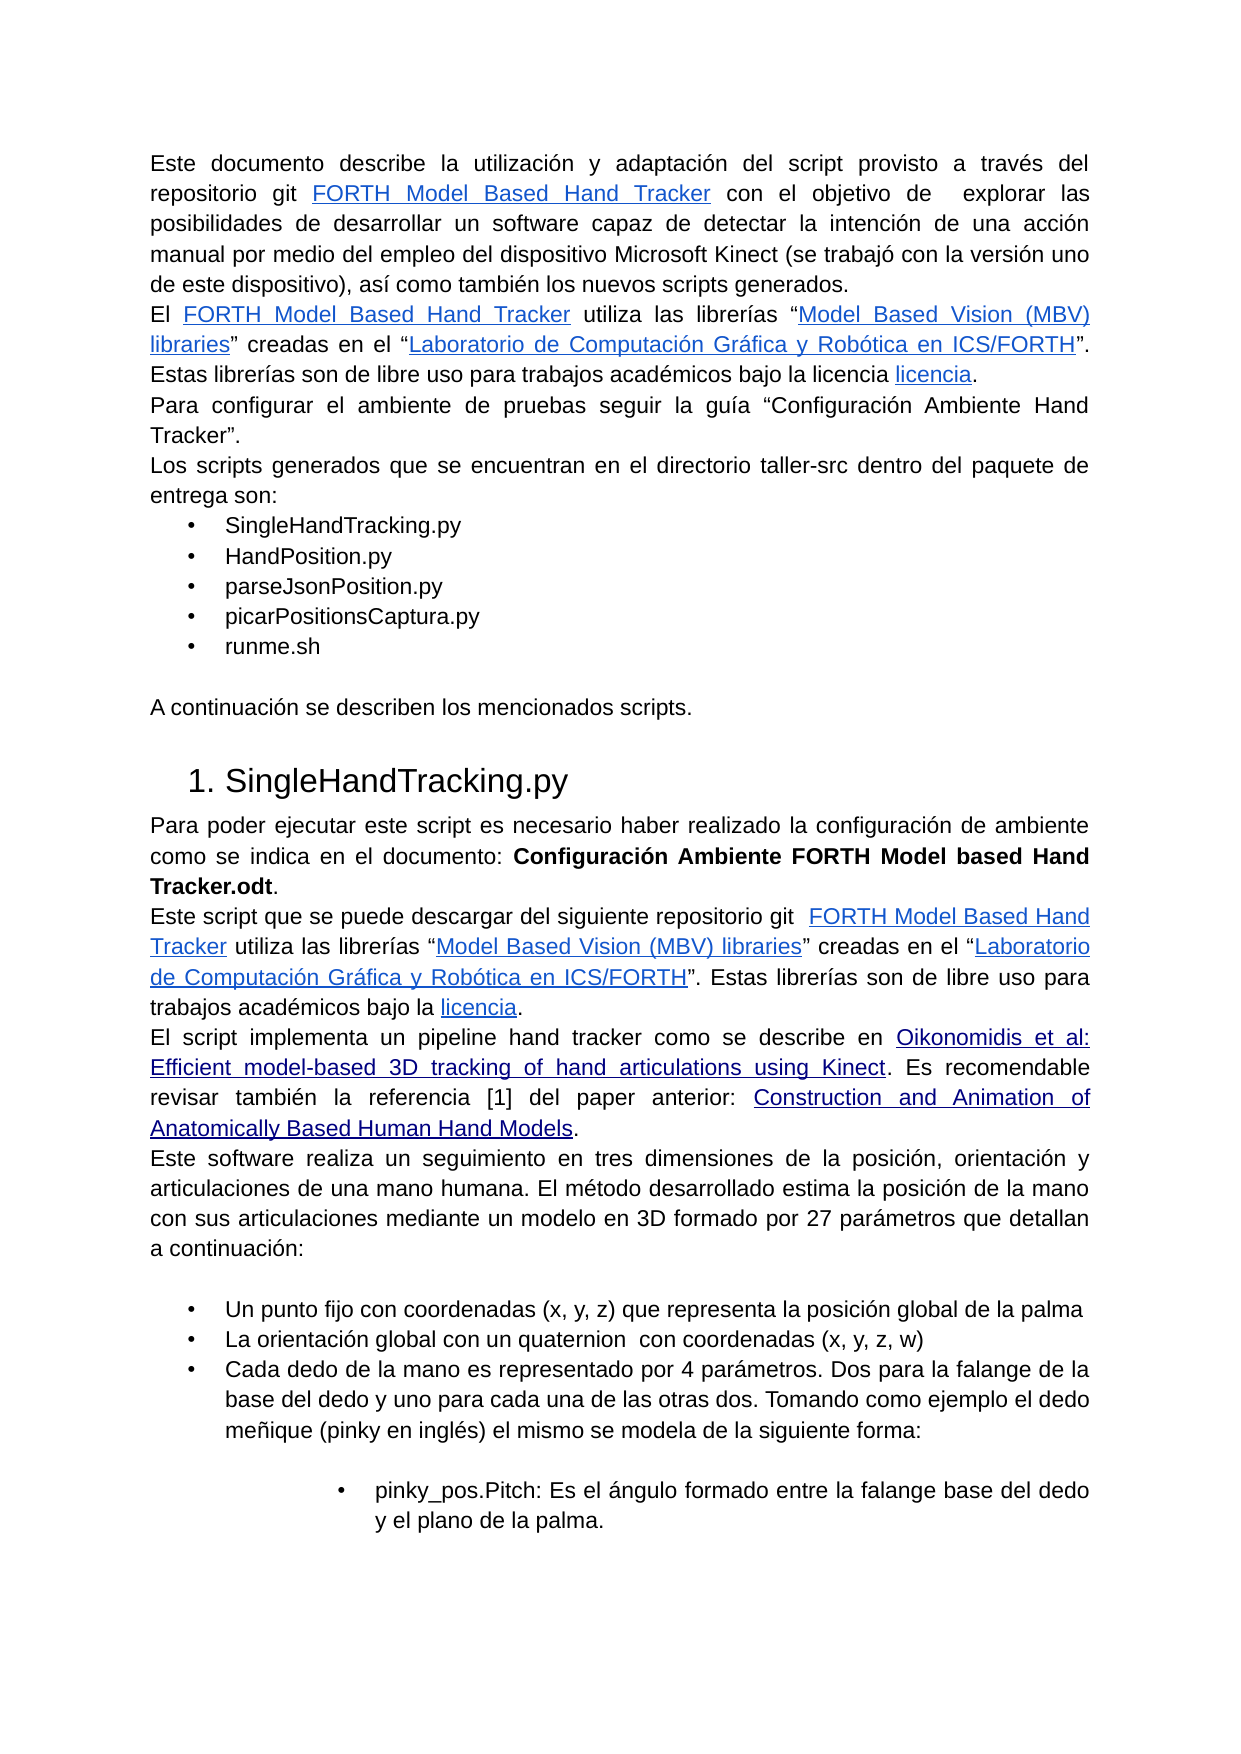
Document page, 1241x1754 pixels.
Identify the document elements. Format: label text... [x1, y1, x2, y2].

subtitle SingleHandTracking.py [187, 761, 1090, 800]
text Los scripts generados que se encuentran en el directorio taller-src dentro del paquete de entrega son: [150, 452, 1090, 509]
list parseJsonPosition.py [187, 573, 1090, 599]
text Para configurar el ambiente de pruebas seguir la guía “Configuración Ambiente Hand Tracker”. [150, 392, 1090, 448]
text Para poder ejecutar este script es necesario haber realizado la configuración de ambiente como se indica en el documento: Configuración Ambiente FORTH Model based Hand Tracker.odt. [150, 812, 1090, 899]
list SingleHandTracking.py [187, 512, 1090, 539]
text Este software realiza un seguimiento en tres dimensiones de la posición, orientación y articulaciones de una mano humana. El método desarrollado estima la posición de la mano con sus articulaciones mediante un modelo en 3D formado por 27 parámetros que detallan a continuación: [150, 1145, 1090, 1262]
text El script implementa un pipeline hand tracker como se describe en Oikonomidis et al: Efficient model-based 3D tracking of hand articulations using Kinect. Es recomendable revisar también la referencia [1] del paper anterior: Construction and Animation of Anatomically Based Human Hand Models. [150, 1024, 1090, 1141]
list pinky_pos.Pitch: Es el ángulo formado entre la falange base del dedo y el plano de la palma. [337, 1477, 1090, 1533]
text A continuación se describen los mencionados scripts. [150, 694, 1090, 720]
list picarPositionsCaptura.py [187, 603, 1090, 629]
text El FORTH Model Based Hand Tracker utiliza las librerías “Model Based Vision (MBV) libraries” creadas en el “Laboratorio de Computación Gráfica y Robótica en ICS/FORTH”. Estas librerías son de libre uso para trabajos académicos bajo la licencia licencia. [150, 301, 1090, 388]
text Este documento describe la utilización y adaptación del script provisto a través del repositorio git FORTH Model Based Hand Tracker con el objetivo de explorar las posibilidades de desarrollar un software capaz de detectar la intención de una acción manual por medio del empleo del dispositivo Microsoft Kinect (se trabajó con la versión uno de este dispositivo), así como también los nuevos scripts generados. [150, 150, 1090, 297]
list Cada dedo de la mano es representado por 4 parámetros. Dos para la falange de la base del dedo y uno para cada una de las otras dos. Tomando como ejemplo el dedo meñique (pinky en inglés) el mismo se modela de la siguiente forma: [187, 1356, 1090, 1443]
list Un punto fijo con coordenadas (x, y, z) que representa la posición global de la palma [187, 1296, 1090, 1322]
list HandPosition.py [187, 543, 1090, 569]
list La orientación global con un quaternion con coordenadas (x, y, z, w) [187, 1326, 1090, 1352]
list runme.sh [187, 633, 1090, 660]
text Este script que se puede descargar del siguiente repositorio git FORTH Model Based Hand Tracker utiliza las librerías “Model Based Vision (MBV) libraries” creadas en el “Laboratorio de Computación Gráfica y Robótica en ICS/FORTH”. Estas librerías son de libre uso para trabajos académicos bajo la licencia. [150, 903, 1090, 1020]
